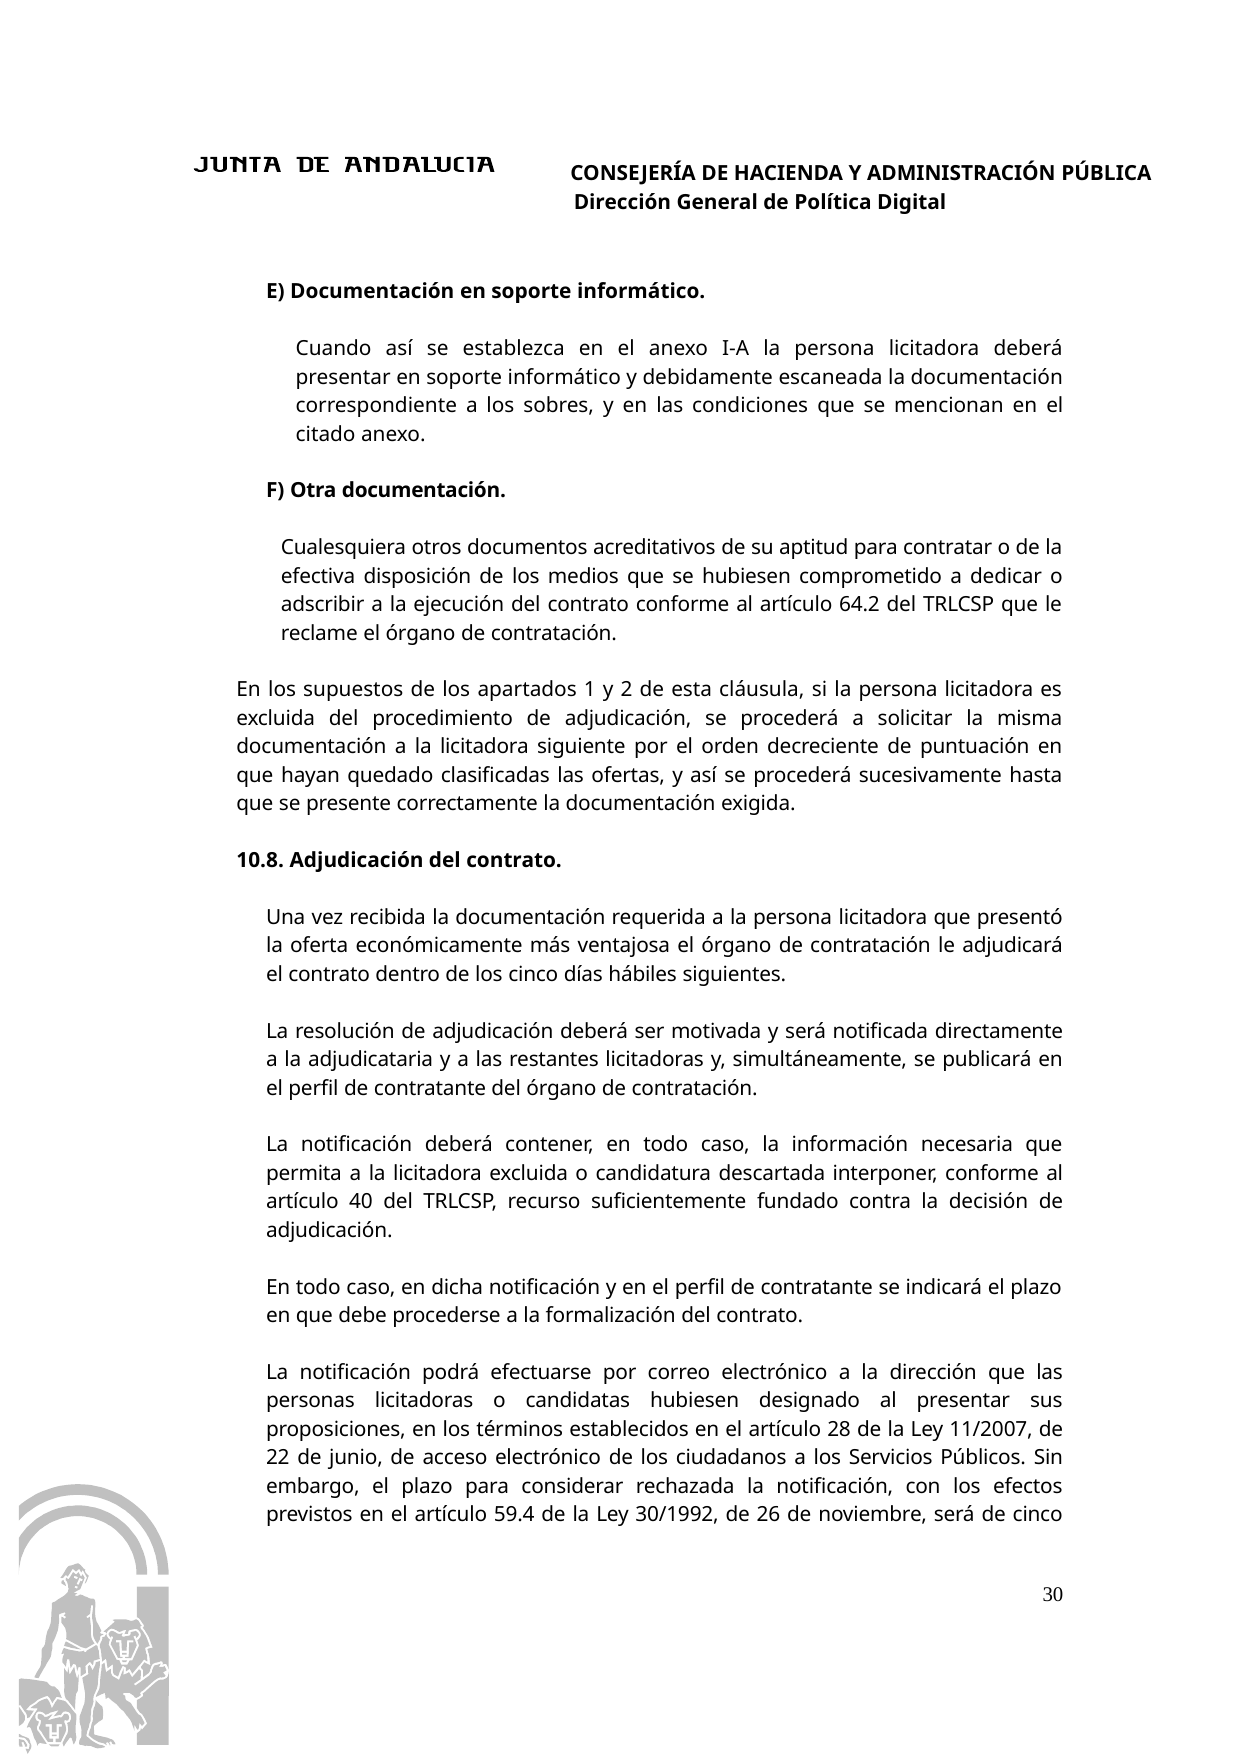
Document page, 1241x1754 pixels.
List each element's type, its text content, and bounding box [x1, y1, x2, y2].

text En los supuestos de los apartados 1 y 2 de esta cláusula, si la persona licitadora es excluida del procedimiento de adjudicación, se procederá a solicitar la misma documentación a la licitadora siguiente por el orden decreciente de puntuación en que hayan quedado clasificadas las ofertas, y así se procederá sucesivamente hasta que se presente correctamente la documentación exigida. [236, 674, 1063, 817]
text La notificación podrá efectuarse por correo electrónico a la dirección que las personas licitadoras o candidatas hubiesen designado al presentar sus proposiciones, en los términos establecidos en el artículo 28 de la Ley 11/2007, de 22 de junio, de acceso electrónico de los ciudadanos a los Servicios Públicos. Sin embargo, el plazo para considerar rechazada la notificación, con los efectos previstos en el artículo 59.4 de la Ley 30/1992, de 26 de noviembre, será de cinco [266, 1357, 1063, 1528]
text E) Documentación en soporte informático. [192, 276, 1063, 305]
text F) Otra documentación. [192, 476, 1063, 504]
text Cuando así se establezca en el anexo I-A la persona licitadora deberá presentar en soporte informático y debidamente escaneada la documentación correspondiente a los sobres, y en las condiciones que se mencionan en el citado anexo. [295, 333, 1063, 447]
text La notificación deberá contener, en todo caso, la información necesaria que permita a la licitadora excluida o candidatura descartada interponer, conforme al artículo 40 del TRLCSP, recurso suficientemente fundado contra la decisión de adjudicación. [266, 1129, 1063, 1243]
text 10.8. Adjudicación del contrato. [236, 845, 1063, 874]
text Cualesquiera otros documentos acreditativos de su aptitud para contratar o de la efectiva disposición de los medios que se hubiesen comprometido a dedicar o adscribir a la ejecución del contrato conforme al artículo 64.2 del TRLCSP que le reclame el órgano de contratación. [281, 532, 1063, 646]
text Una vez recibida la documentación requerida a la persona licitadora que presentó la oferta económicamente más ventajosa el órgano de contratación le adjudicará el contrato dentro de los cinco días hábiles siguientes. [266, 902, 1063, 987]
text La resolución de adjudicación deberá ser motivada y será notificada directamente a la adjudicataria y a las restantes licitadoras y, simultáneamente, se publicará en el perfil de contratante del órgano de contratación. [266, 1016, 1063, 1101]
text En todo caso, en dicha notificación y en el perfil de contratante se indicará el plazo en que debe procederse a la formalización del contrato. [266, 1272, 1063, 1329]
